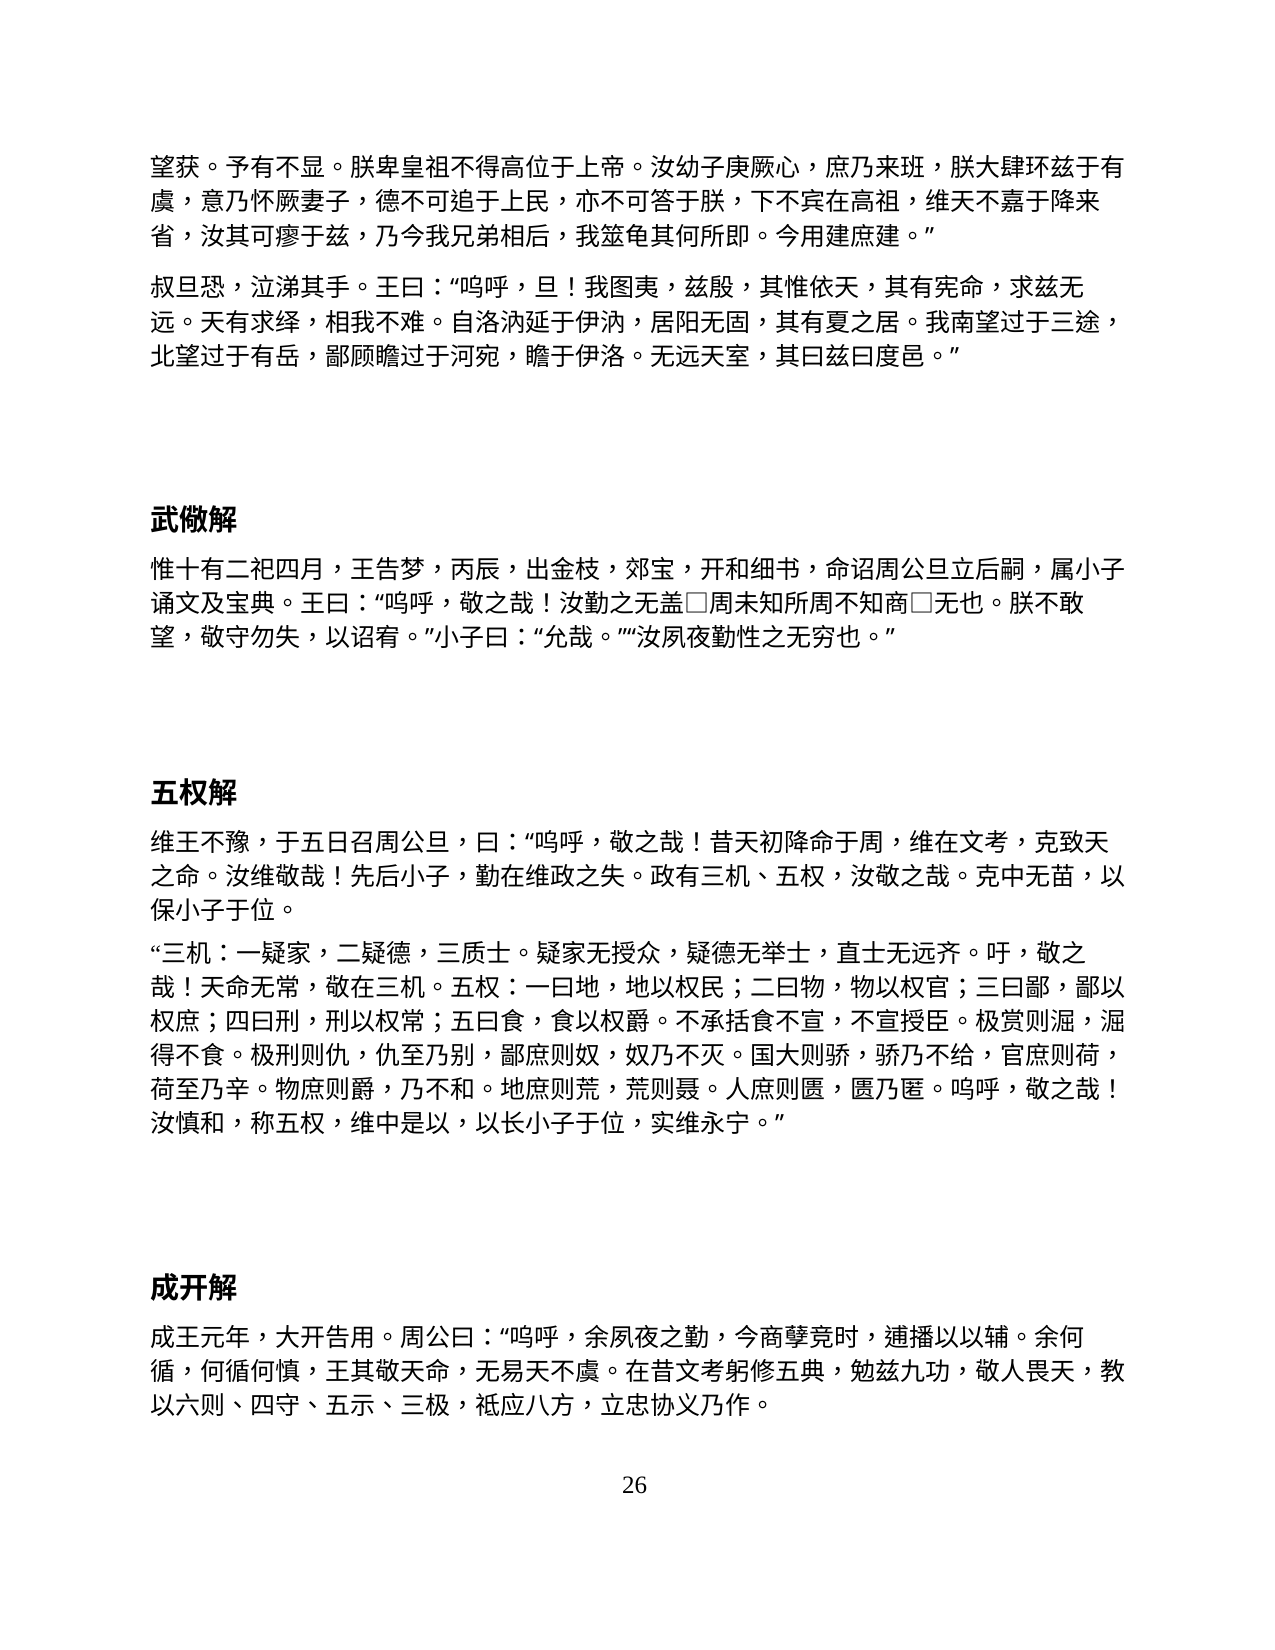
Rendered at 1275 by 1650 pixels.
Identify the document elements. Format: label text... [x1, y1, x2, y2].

text 维王不豫，于五日召周公旦，曰：“呜呼，敬之哉！昔天初降命于周，维在文考，克致天之命。汝维敬哉！先后小子，勤在维政之失。政有三机、五权，汝敬之哉。克中无苗，以保小子于位。 [150, 824, 1125, 927]
subtitle 武儆解 [150, 499, 1125, 539]
text 成王元年，大开告用。周公曰：“呜呼，余夙夜之勤，今商孽竞时，逋播以以辅。余何循，何循何慎，王其敬天命，无易天不虞。在昔文考躬修五典，勉兹九功，敬人畏天，教以六则、四守、五示、三极，祗应八方，立忠协义乃作。 [150, 1319, 1125, 1422]
text 叔旦恐，泣涕其手。王曰：“呜呼，旦！我图夷，兹殷，其惟依天，其有宪命，求兹无远。天有求绎，相我不难。自洛汭延于伊汭，居阳无固，其有夏之居。我南望过于三途，北望过于有岳，鄙顾瞻过于河宛，瞻于伊洛。无远天室，其曰兹曰度邑。” [150, 270, 1125, 372]
text 望获。予有不显。朕卑皇祖不得高位于上帝。汝幼子庚厥心，庶乃来班，朕大肆环兹于有虞，意乃怀厥妻子，德不可追于上民，亦不可答于朕，下不宾在高祖，维天不嘉于降来省，汝其可瘳于兹，乃今我兄弟相后，我筮龟其何所即。今用建庶建。” [150, 150, 1125, 252]
text 惟十有二祀四月，王告梦，丙辰，出金枝，郊宝，开和细书，命诏周公旦立后嗣，属小子诵文及宝典。王曰：“呜呼，敬之哉！汝勤之无盖□周未知所周不知商□无也。朕不敢望，敬守勿失，以诏宥。”小子曰：“允哉。”“汝夙夜勤性之无穷也。” [150, 552, 1125, 654]
subtitle 成开解 [150, 1267, 1125, 1307]
subtitle 五权解 [150, 772, 1125, 812]
text “三机：一疑家，二疑德，三质士。疑家无授众，疑德无举士，直士无远齐。吁，敬之哉！天命无常，敬在三机。五权：一曰地，地以权民；二曰物，物以权官；三曰鄙，鄙以权庶；四曰刑，刑以权常；五曰食，食以权爵。不承括食不宣，不宣授臣。极赏则淈，淈得不食。极刑则仇，仇至乃别，鄙庶则奴，奴乃不灭。国大则骄，骄乃不给，官庶则荷，荷至乃辛。物庶则爵，乃不和。地庶则荒，荒则聂。人庶则匮，匮乃匿。呜呼，敬之哉！汝慎和，称五权，维中是以，以长小子于位，实维永宁。” [150, 936, 1125, 1140]
